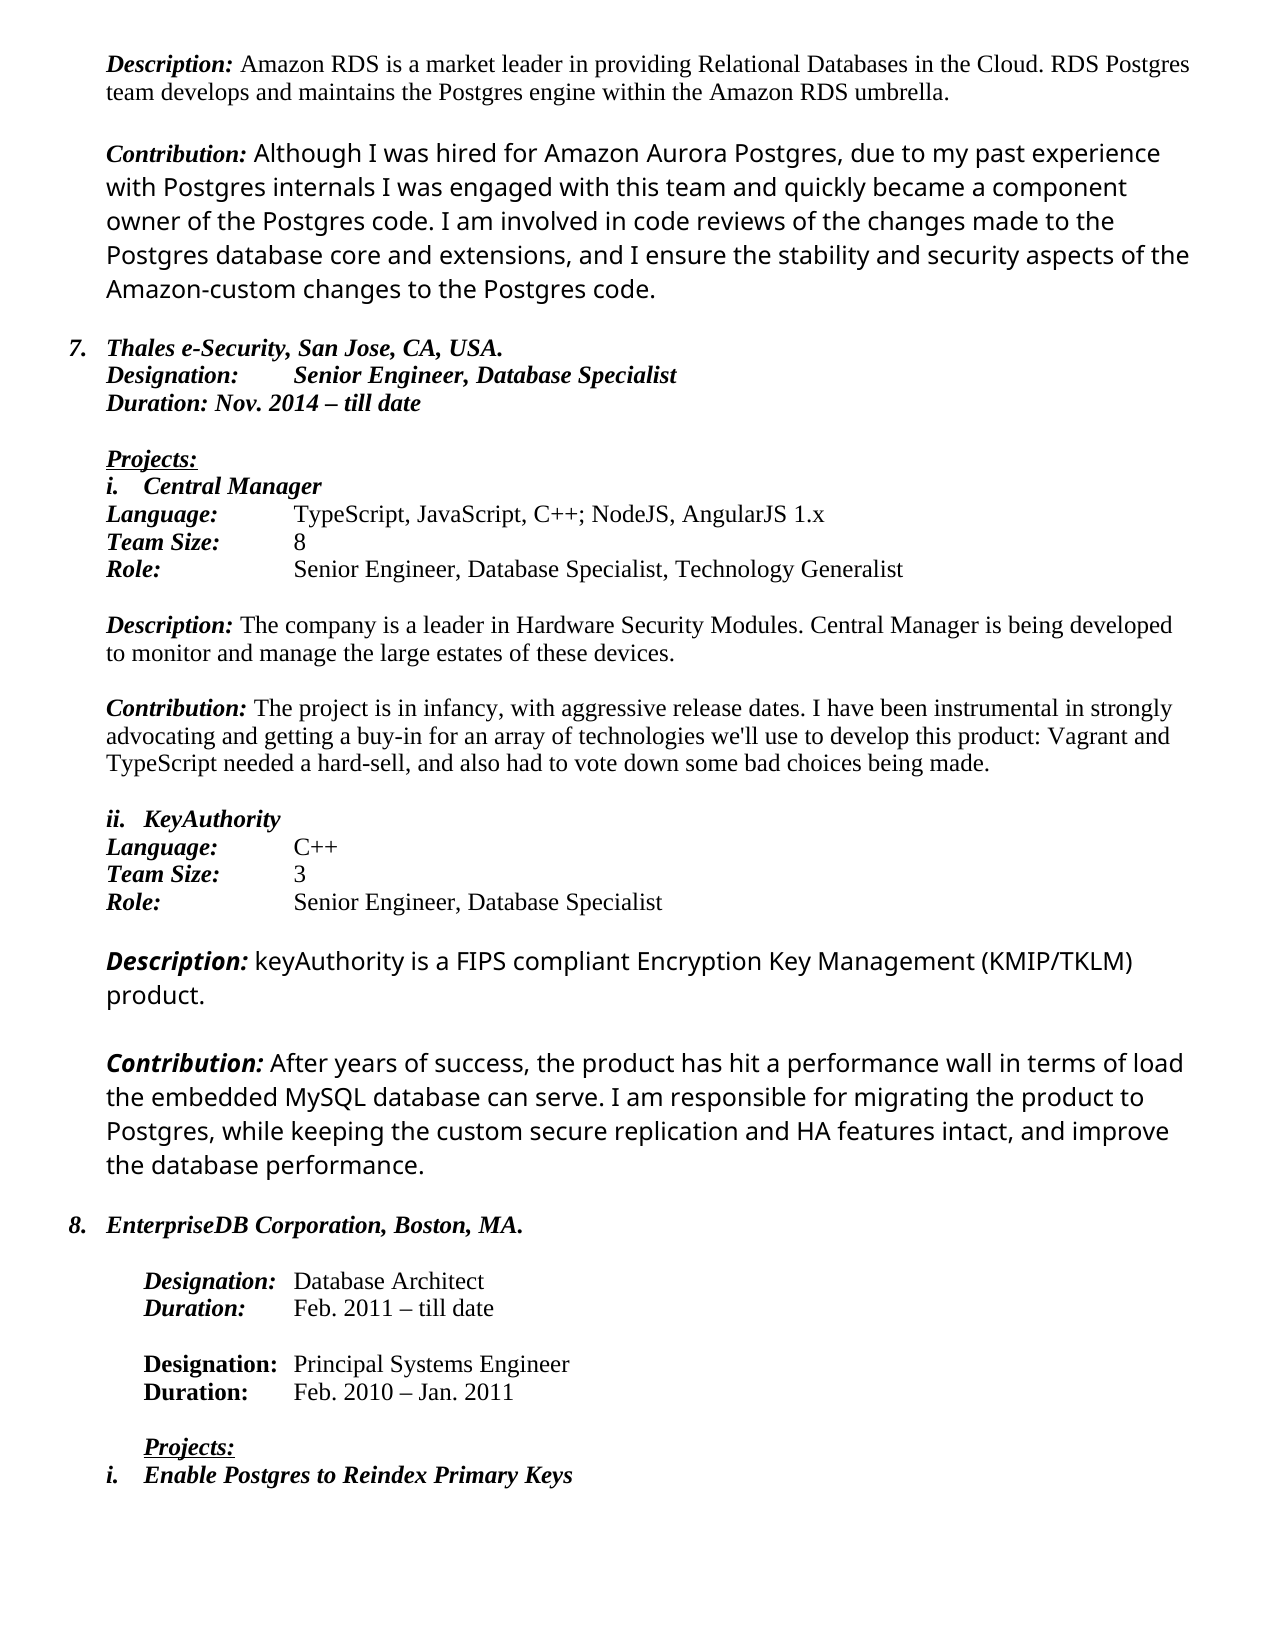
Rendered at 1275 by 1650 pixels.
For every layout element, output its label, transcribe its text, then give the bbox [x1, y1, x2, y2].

list Role: Senior Engineer, Database Specialist, Technology Generalist [106, 556, 1193, 583]
text Contribution: After years of success, the product has hit a performance wall in terms of load the embedded MySQL database can serve. I am responsible for migrating the product to Postgres, while keeping the custom secure replication and HA features intact, and improve the database performance. [106, 1046, 1193, 1182]
list Duration: Feb. 2011 – till date [68, 1294, 1193, 1322]
list Team Size: 3 [106, 860, 1193, 888]
list Language: TypeScript, JavaScript, C++; NodeJS, AngularJS 1.x [106, 500, 1193, 528]
list Role: Senior Engineer, Database Specialist [106, 888, 1193, 916]
list Enable Postgres to Reindex Primary Keys [106, 1461, 1193, 1488]
list Designation: Database Architect [68, 1267, 1193, 1294]
list Description: Amazon RDS is a market leader in providing Relational Databases in the Cloud. RDS Postgres team develops and maintains the Postgres engine within the Amazon RDS umbrella. [106, 50, 1193, 106]
text Description: keyAuthority is a FIPS compliant Encryption Key Management (KMIP/TKLM) product. [106, 943, 1193, 1012]
list KeyAuthority [106, 805, 1193, 833]
list Central Manager [106, 472, 1193, 500]
list Designation: Principal Systems Engineer [68, 1350, 1193, 1378]
list Duration: Feb. 2010 – Jan. 2011 [68, 1378, 1193, 1405]
list Duration: Nov. 2014 – till date [68, 389, 1193, 417]
list EnterpriseDB Corporation, Boston, MA. [68, 1211, 1193, 1239]
list Contribution: Although I was hired for Amazon Aurora Postgres, due to my past experience with Postgres internals I was engaged with this team and quickly became a component owner of the Postgres code. I am involved in code reviews of the changes made to the Postgres database core and extensions, and I ensure the stability and security aspects of the Amazon-custom changes to the Postgres code. [106, 136, 1193, 306]
list Team Size: 8 [106, 528, 1193, 556]
list Contribution: The project is in infancy, with aggressive release dates. I have been instrumental in strongly advocating and getting a buy-in for an array of technologies we'll use to develop this product: Vagrant and TypeScript needed a hard-sell, and also had to vote down some bad choices being made. [106, 694, 1193, 777]
text Projects: [68, 1433, 1193, 1461]
list Designation: Senior Engineer, Database Specialist [68, 362, 1193, 389]
list Thales e-Security, San Jose, CA, USA. [68, 334, 1193, 362]
list Language: C++ [106, 833, 1193, 860]
text Projects: [68, 445, 1193, 472]
list Description: The company is a leader in Hardware Security Modules. Central Manager is being developed to monitor and manage the large estates of these devices. [106, 611, 1193, 666]
